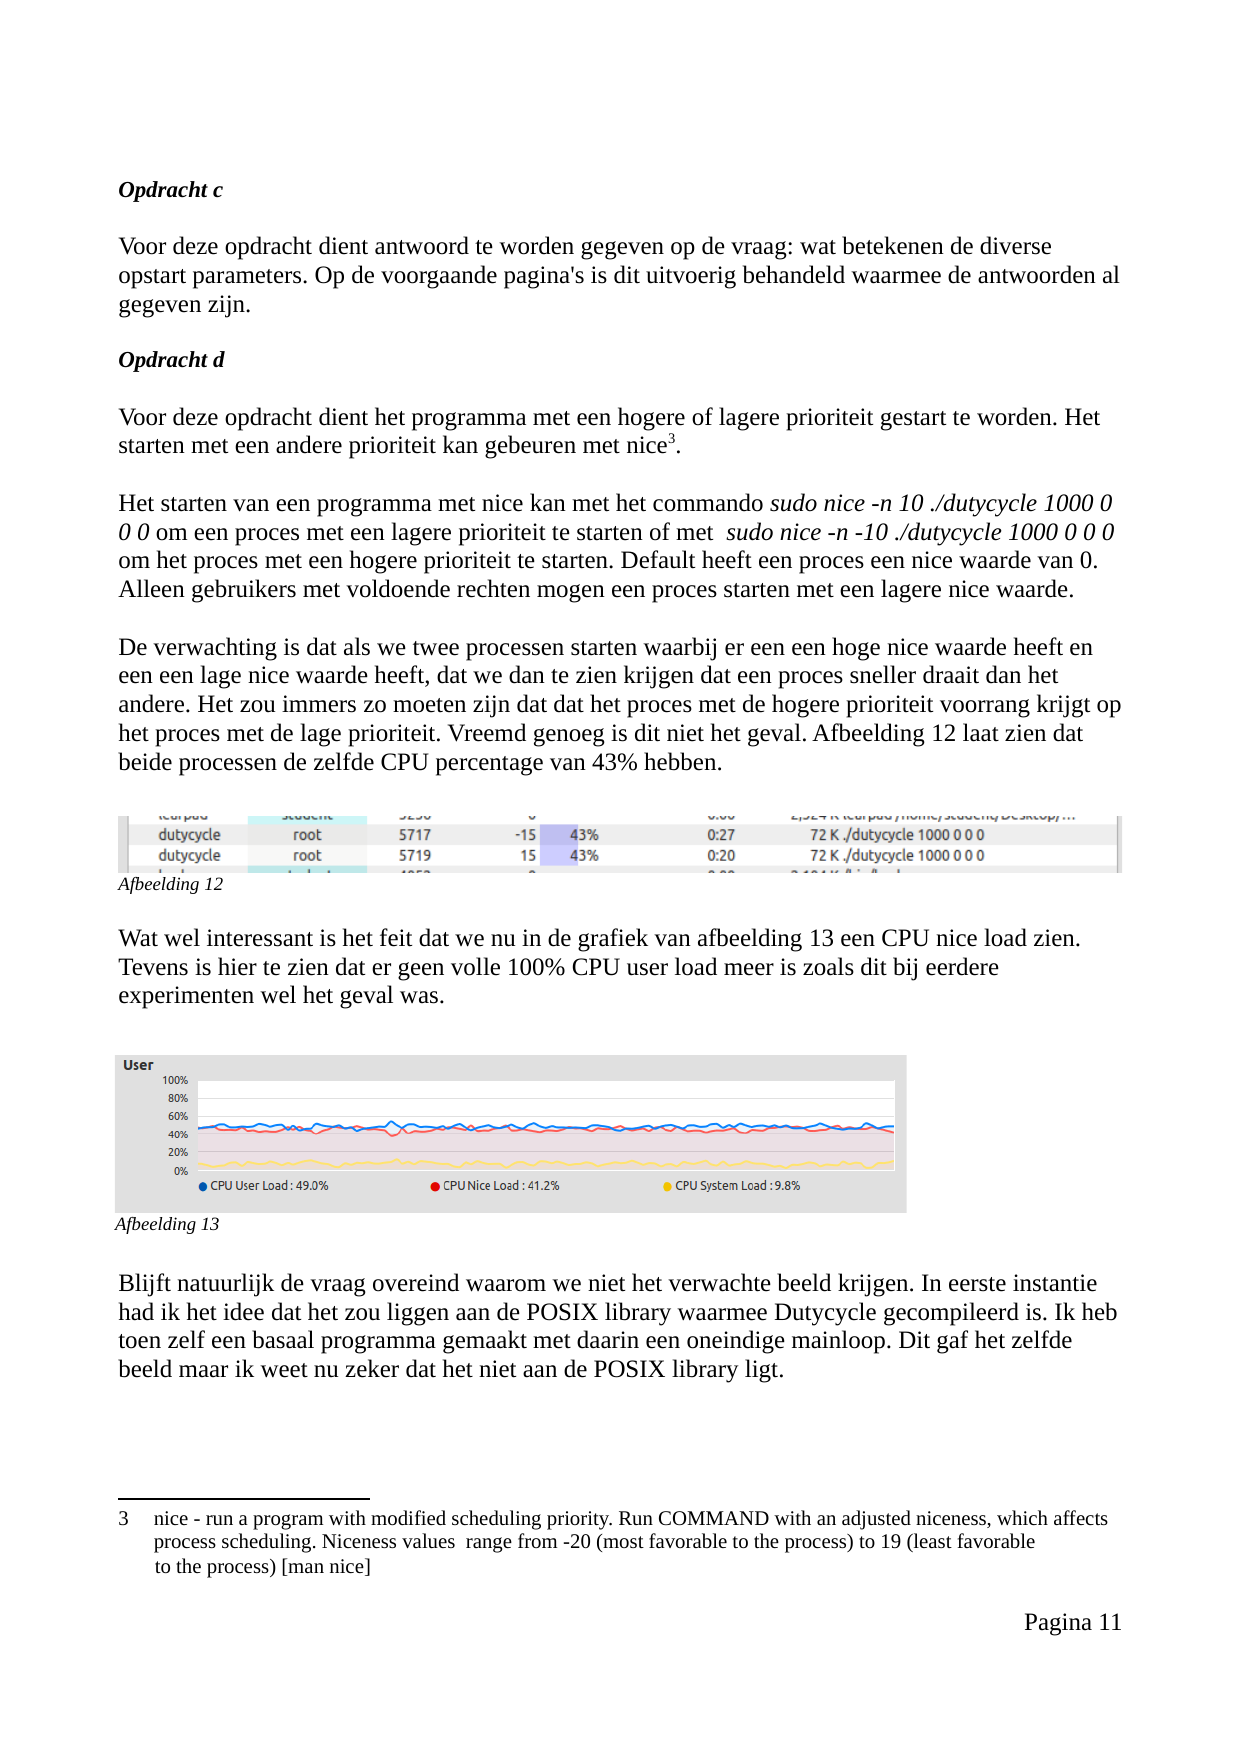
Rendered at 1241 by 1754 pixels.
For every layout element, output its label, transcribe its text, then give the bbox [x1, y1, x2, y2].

text Voor deze opdracht dient het programma met een hogere of lagere prioriteit gestart te worden. Het starten met een andere prioriteit kan gebeuren met nice. [118, 402, 1122, 459]
picture [118, 816, 1123, 873]
text Afbeelding 12 [118, 873, 1122, 894]
text to the process) [man nice] [118, 1553, 1122, 1578]
text Blijft natuurlijk de vraag overeind waarom we niet het verwachte beeld krijgen. In eerste instantie had ik het idee dat het zou liggen aan de POSIX library waarmee Dutycycle gecompileerd is. Ik heb toen zelf een basaal programma gemaakt met daarin een oneindige mainloop. Dit gaf het zelfde beeld maar ik weet nu zeker dat het niet aan de POSIX library ligt. [118, 1268, 1122, 1383]
text Voor deze opdracht dient antwoord te worden gegeven op de vraag: wat betekenen de diverse opstart parameters. Op de voorgaande pagina's is dit uitvoerig behandeld waarmee de antwoorden al gegeven zijn. [118, 231, 1122, 318]
text De verwachting is dat als we twee processen starten waarbij er een een hoge nice waarde heeft en een een lage nice waarde heeft, dat we dan te zien krijgen dat een proces sneller draait dan het andere. Het zou immers zo moeten zijn dat dat het proces met de hogere prioriteit voorrang krijgt op het proces met de lage prioriteit. Vreemd genoeg is dit niet het geval. Afbeelding 12 laat zien dat beide processen de zelfde CPU percentage van 43% hebben. [118, 632, 1122, 775]
text nice - run a program with modified scheduling priority. Run COMMAND with an adjusted niceness, which affects process scheduling. Niceness values range from -20 (most favorable to the process) to 19 (least favorable [118, 1505, 1122, 1553]
text Opdracht d [118, 346, 1122, 373]
text Opdracht c [118, 176, 1122, 203]
text Afbeelding 13 [115, 1213, 907, 1234]
text Wat wel interessant is het feit dat we nu in de grafiek van afbeelding 13 een CPU nice load zien. Tevens is hier te zien dat er geen volle 100% CPU user load meer is zoals dit bij eerdere experimenten wel het geval was. [118, 923, 1122, 1009]
text Het starten van een programma met nice kan met het commando sudo nice -n 10 ./dutycycle 1000 0 0 0 om een proces met een lagere prioriteit te starten of met sudo nice -n -10 ./dutycycle 1000 0 0 0 om het proces met een hogere prioriteit te starten. Default heeft een proces een nice waarde van 0. Alleen gebruikers met voldoende rechten mogen een proces starten met een lagere nice waarde. [118, 488, 1122, 603]
picture [114, 1055, 907, 1213]
